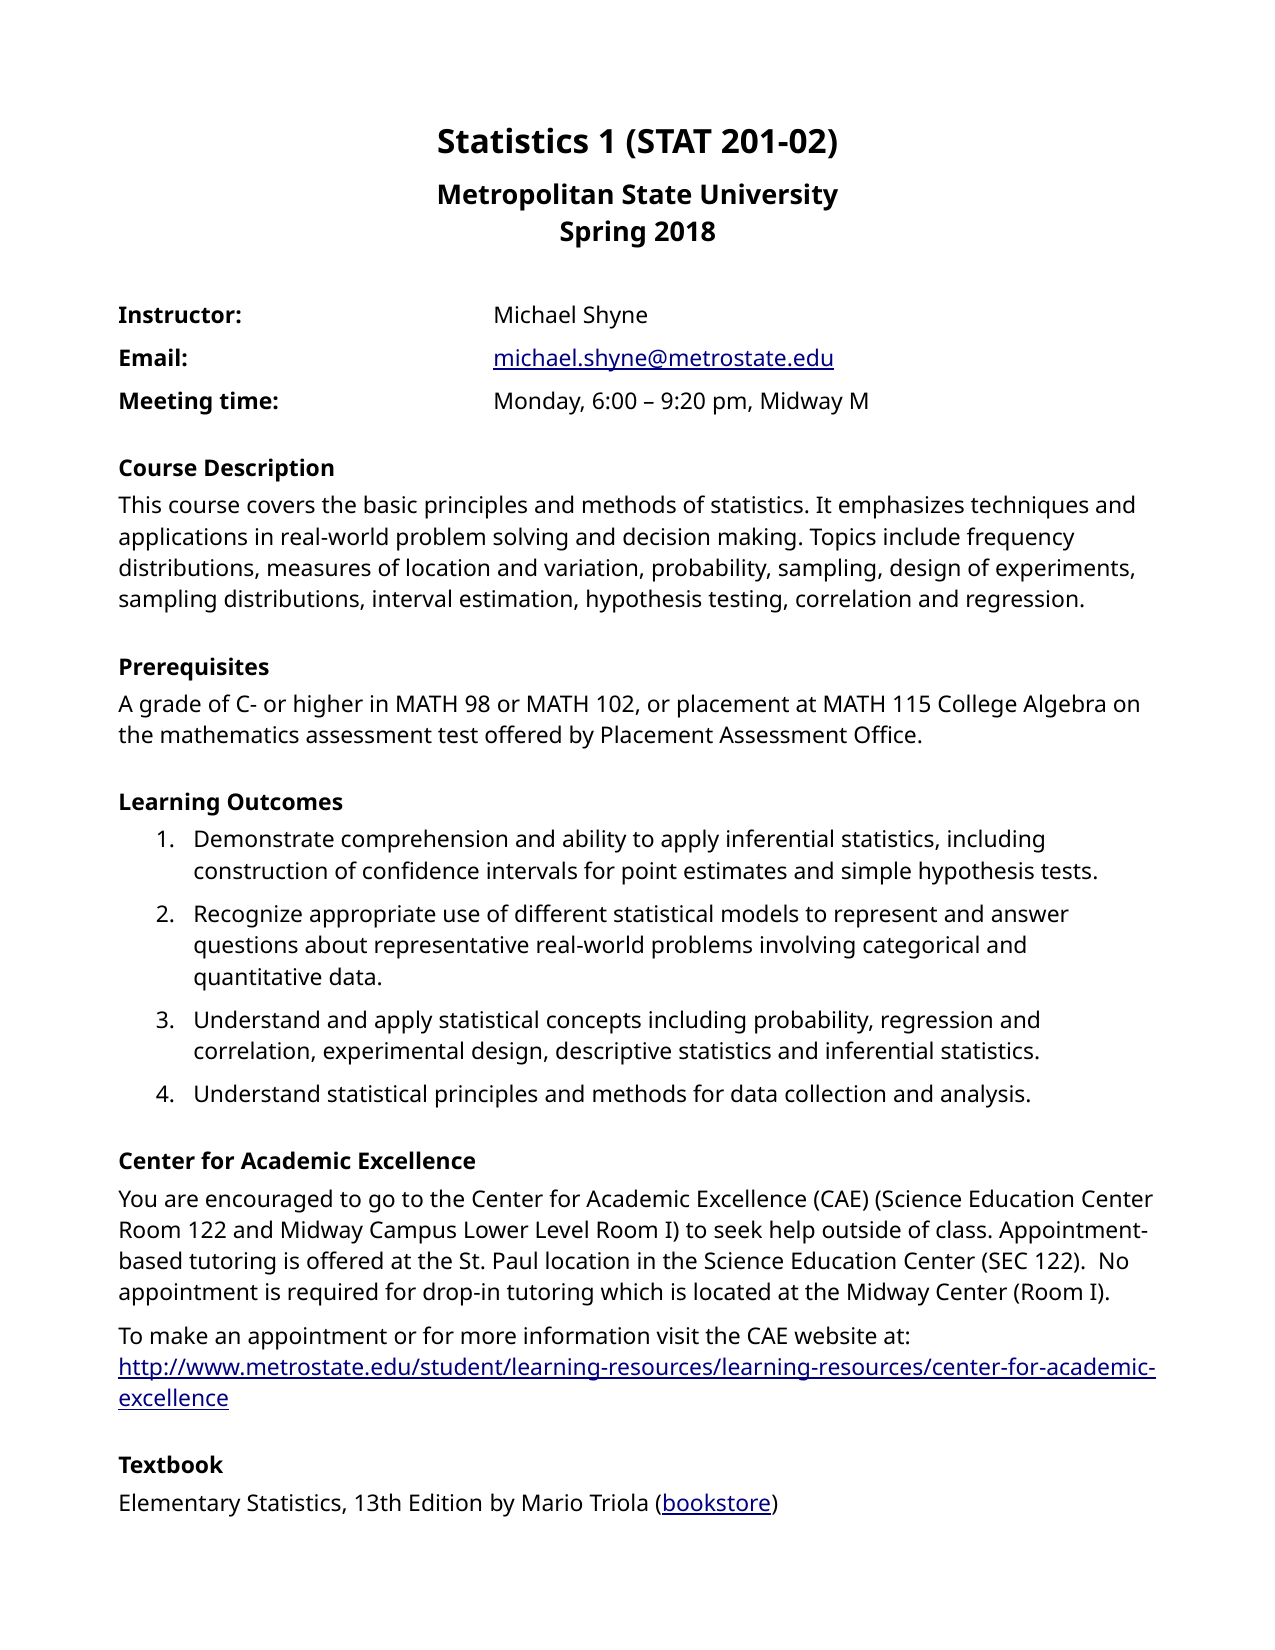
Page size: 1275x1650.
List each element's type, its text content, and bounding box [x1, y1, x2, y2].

text To make an appointment or for more information visit the CAE website at: http://www.metrostate.edu/student/learning-resources/learning-resources/center-for-academic-excellence [118, 1319, 1157, 1413]
text Meeting time: Monday, 6:00 – 9:20 pm, Midway M [118, 385, 1157, 416]
list Recognize appropriate use of different statistical models to represent and answer questions about representative real-world problems involving categorical and quantitative data. [156, 898, 1157, 992]
text Center for Academic Excellence [118, 1145, 1157, 1177]
text Email: michael.shyne@metrostate.edu [118, 342, 1157, 373]
list Demonstrate comprehension and ability to apply inferential statistics, including construction of confidence intervals for point estimates and simple hypothesis tests. [156, 823, 1157, 886]
list Understand and apply statistical concepts including probability, regression and correlation, experimental design, descriptive statistics and inferential statistics. [156, 1004, 1157, 1066]
text Elementary Statistics, 13th Edition by Mario Triola (bookstore) [118, 1487, 1157, 1518]
text Instructor: Michael Shyne [118, 298, 1157, 330]
text Learning Outcomes [118, 786, 1157, 817]
title Statistics 1 (STAT 201-02) [118, 118, 1157, 163]
subtitle Spring 2018 [118, 212, 1157, 249]
text A grade of C- or higher in MATH 98 or MATH 102, or placement at MATH 115 College Algebra on the mathematics assessment test offered by Placement Assessment Office. [118, 688, 1157, 750]
list Understand statistical principles and methods for data collection and analysis. [156, 1078, 1157, 1109]
text Prerequisites [118, 650, 1157, 682]
text You are encouraged to go to the Center for Academic Excellence (CAE) (Science Education Center Room 122 and Midway Campus Lower Level Room I) to seek help outside of class. Appointment-based tutoring is offered at the St. Paul location in the Science Education Center (SEC 122). No appointment is required for drop-in tutoring which is located at the Midway Center (Room I). [118, 1183, 1157, 1308]
text Textbook [118, 1449, 1157, 1481]
text Course Description [118, 452, 1157, 483]
subtitle Metropolitan State University [118, 176, 1157, 212]
text This course covers the basic principles and methods of statistics. It emphasizes techniques and applications in real-world problem solving and decision making. Topics include frequency distributions, measures of location and variation, probability, sampling, design of experiments, sampling distributions, interval estimation, hypothesis testing, correlation and regression. [118, 489, 1157, 614]
